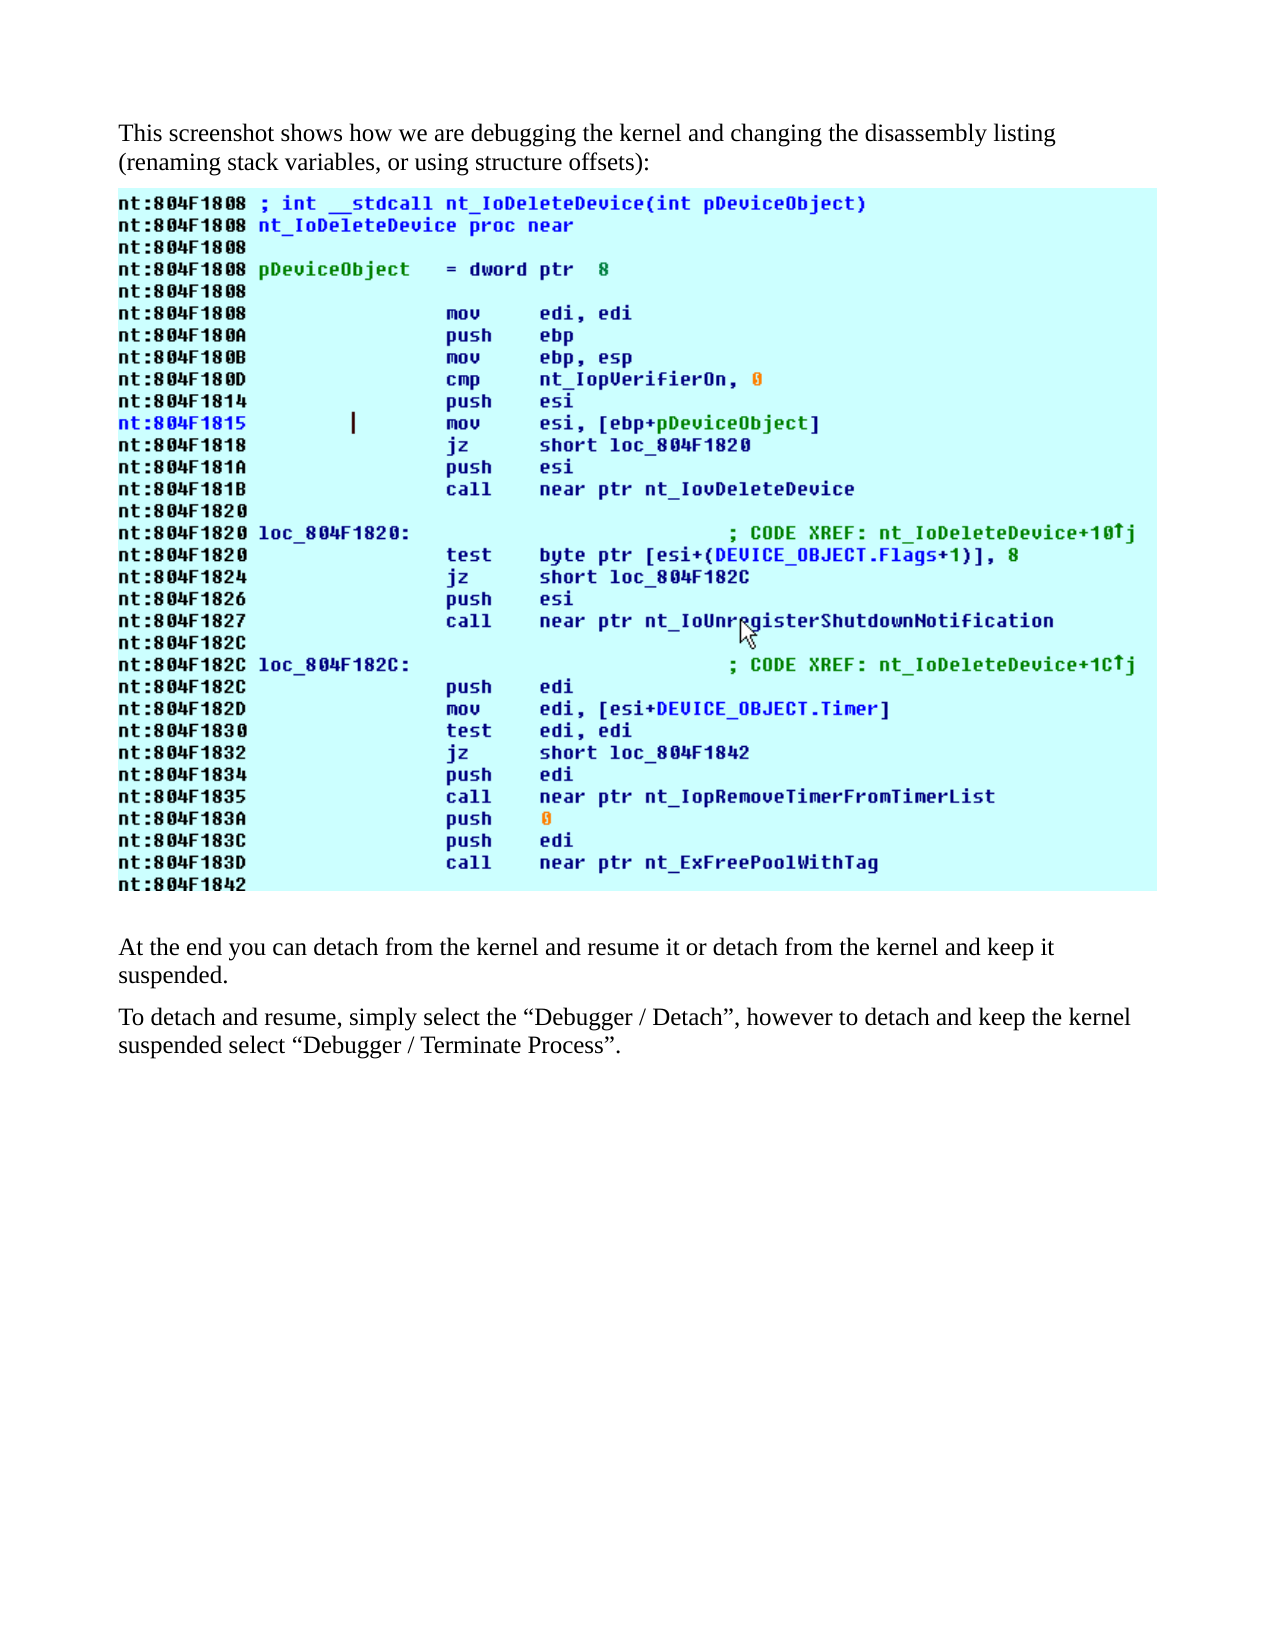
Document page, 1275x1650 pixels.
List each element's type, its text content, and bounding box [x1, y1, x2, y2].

picture [118, 188, 1157, 891]
text To detach and resume, simply select the “Debugger / Detach”, however to detach and keep the kernel suspended select “Debugger / Terminate Process”. [118, 1002, 1157, 1059]
text This screenshot shows how we are debugging the kernel and changing the disassembly listing (renaming stack variables, or using structure offsets): [118, 118, 1157, 176]
text At the end you can detach from the kernel and resume it or detach from the kernel and keep it suspended. [118, 932, 1157, 989]
